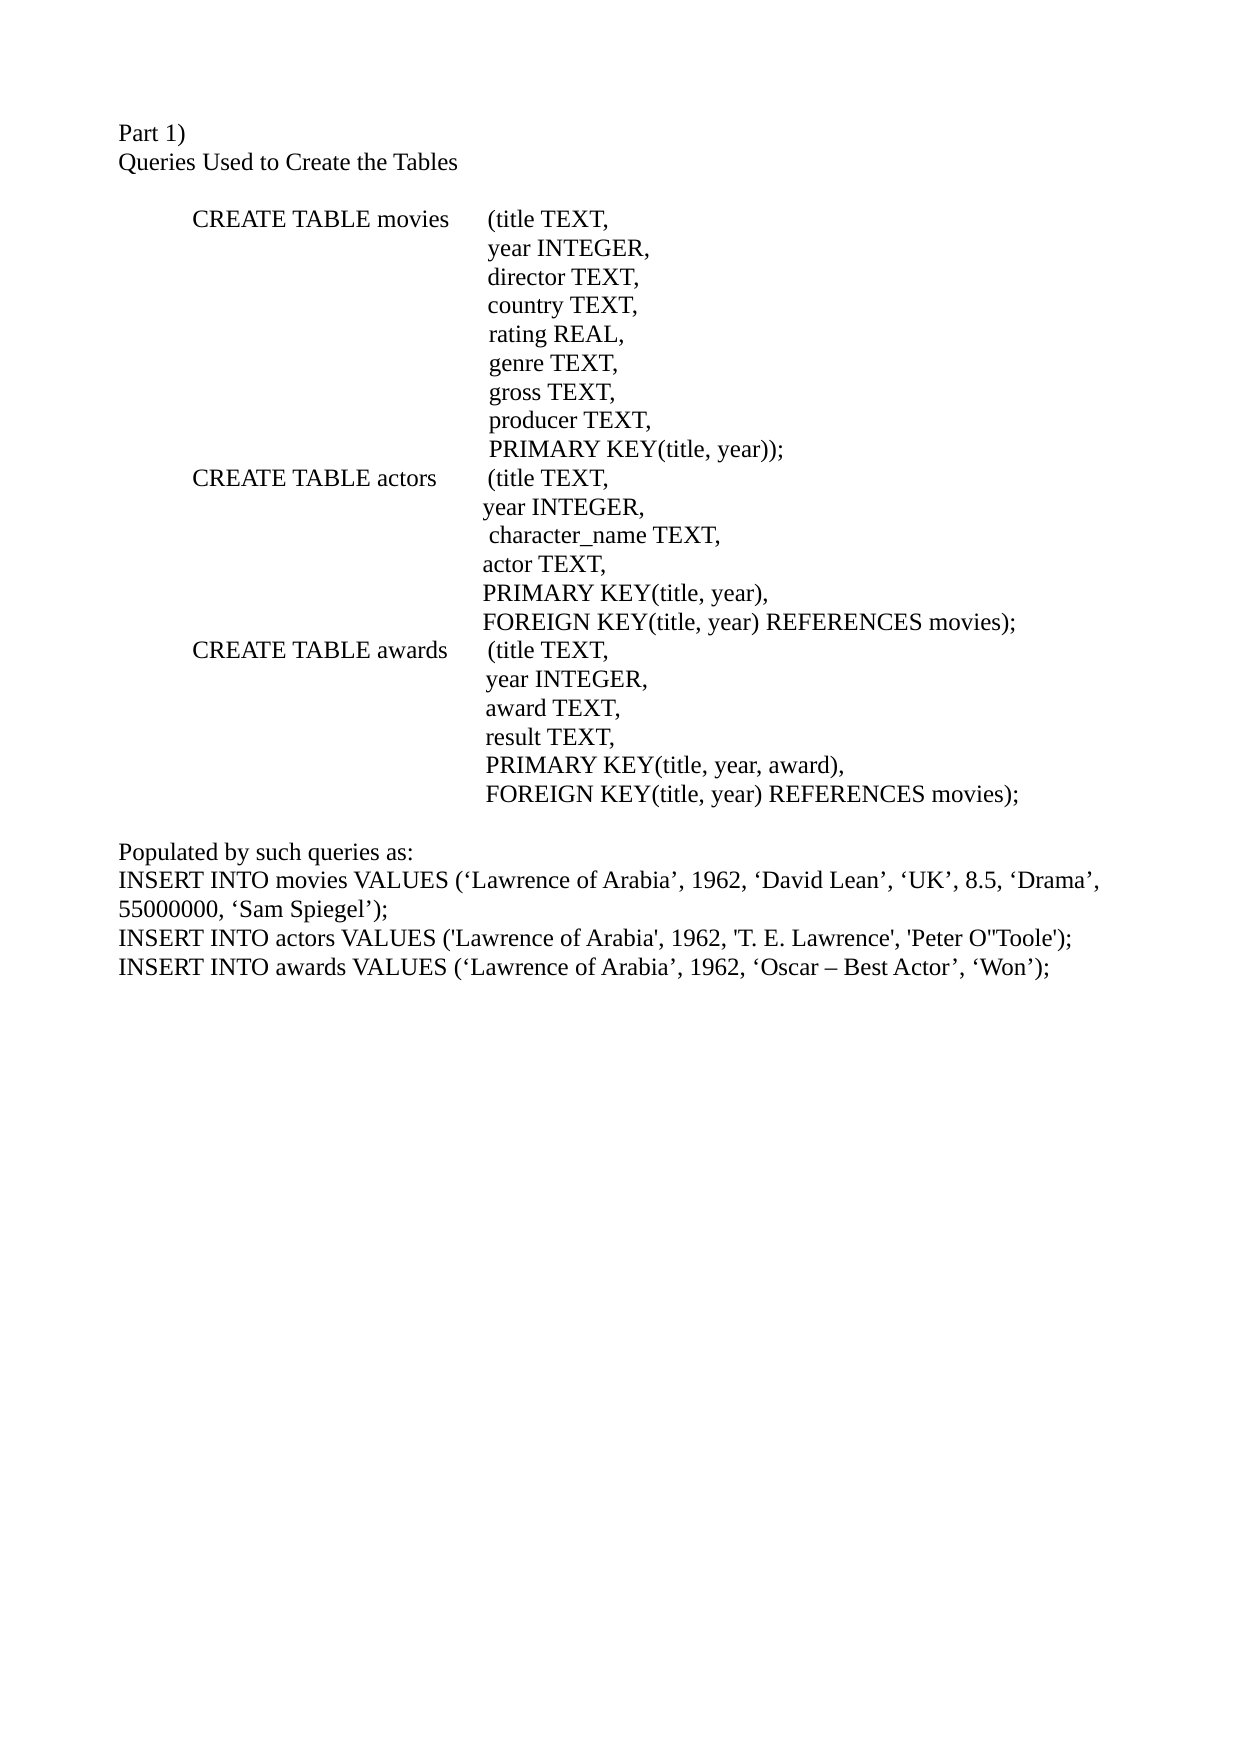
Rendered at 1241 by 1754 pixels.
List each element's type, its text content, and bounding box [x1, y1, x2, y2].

text actor TEXT, [118, 549, 1122, 578]
text CREATE TABLE awards (title TEXT, [118, 636, 1122, 664]
text genre TEXT, [488, 348, 1122, 377]
text CREATE TABLE actors (title TEXT, [118, 463, 1122, 492]
text INSERT INTO actors VALUES ('Lawrence of Arabia', 1962, 'T. E. Lawrence', 'Peter O''Toole'); [118, 923, 1122, 952]
text Queries Used to Create the Tables [118, 147, 1122, 176]
text director TEXT, [118, 262, 1122, 291]
text PRIMARY KEY(title, year), [118, 578, 1122, 607]
text INSERT INTO awards VALUES (‘Lawrence of Arabia’, 1962, ‘Oscar – Best Actor’, ‘Won’); [118, 952, 1122, 981]
text award TEXT, [485, 693, 1122, 722]
text producer TEXT, [488, 406, 1122, 434]
text INSERT INTO movies VALUES (‘Lawrence of Arabia’, 1962, ‘David Lean’, ‘UK’, 8.5, ‘Drama’, 55000000, ‘Sam Spiegel’); [118, 866, 1122, 923]
text PRIMARY KEY(title, year)); [488, 434, 1122, 463]
text Part 1) [118, 118, 1122, 147]
text year INTEGER, [118, 233, 1122, 262]
text year INTEGER, [485, 664, 1122, 693]
text character_name TEXT, [118, 521, 1122, 549]
text FOREIGN KEY(title, year) REFERENCES movies); [485, 779, 1122, 808]
text Populated by such queries as: [118, 837, 1122, 866]
text country TEXT, [118, 291, 1122, 319]
text PRIMARY KEY(title, year, award), [485, 751, 1122, 779]
text rating REAL, [488, 319, 1122, 348]
text CREATE TABLE movies (title TEXT, [118, 204, 1122, 233]
text result TEXT, [485, 722, 1122, 751]
text FOREIGN KEY(title, year) REFERENCES movies); [118, 607, 1122, 636]
text gross TEXT, [488, 377, 1122, 406]
text year INTEGER, [118, 492, 1122, 521]
